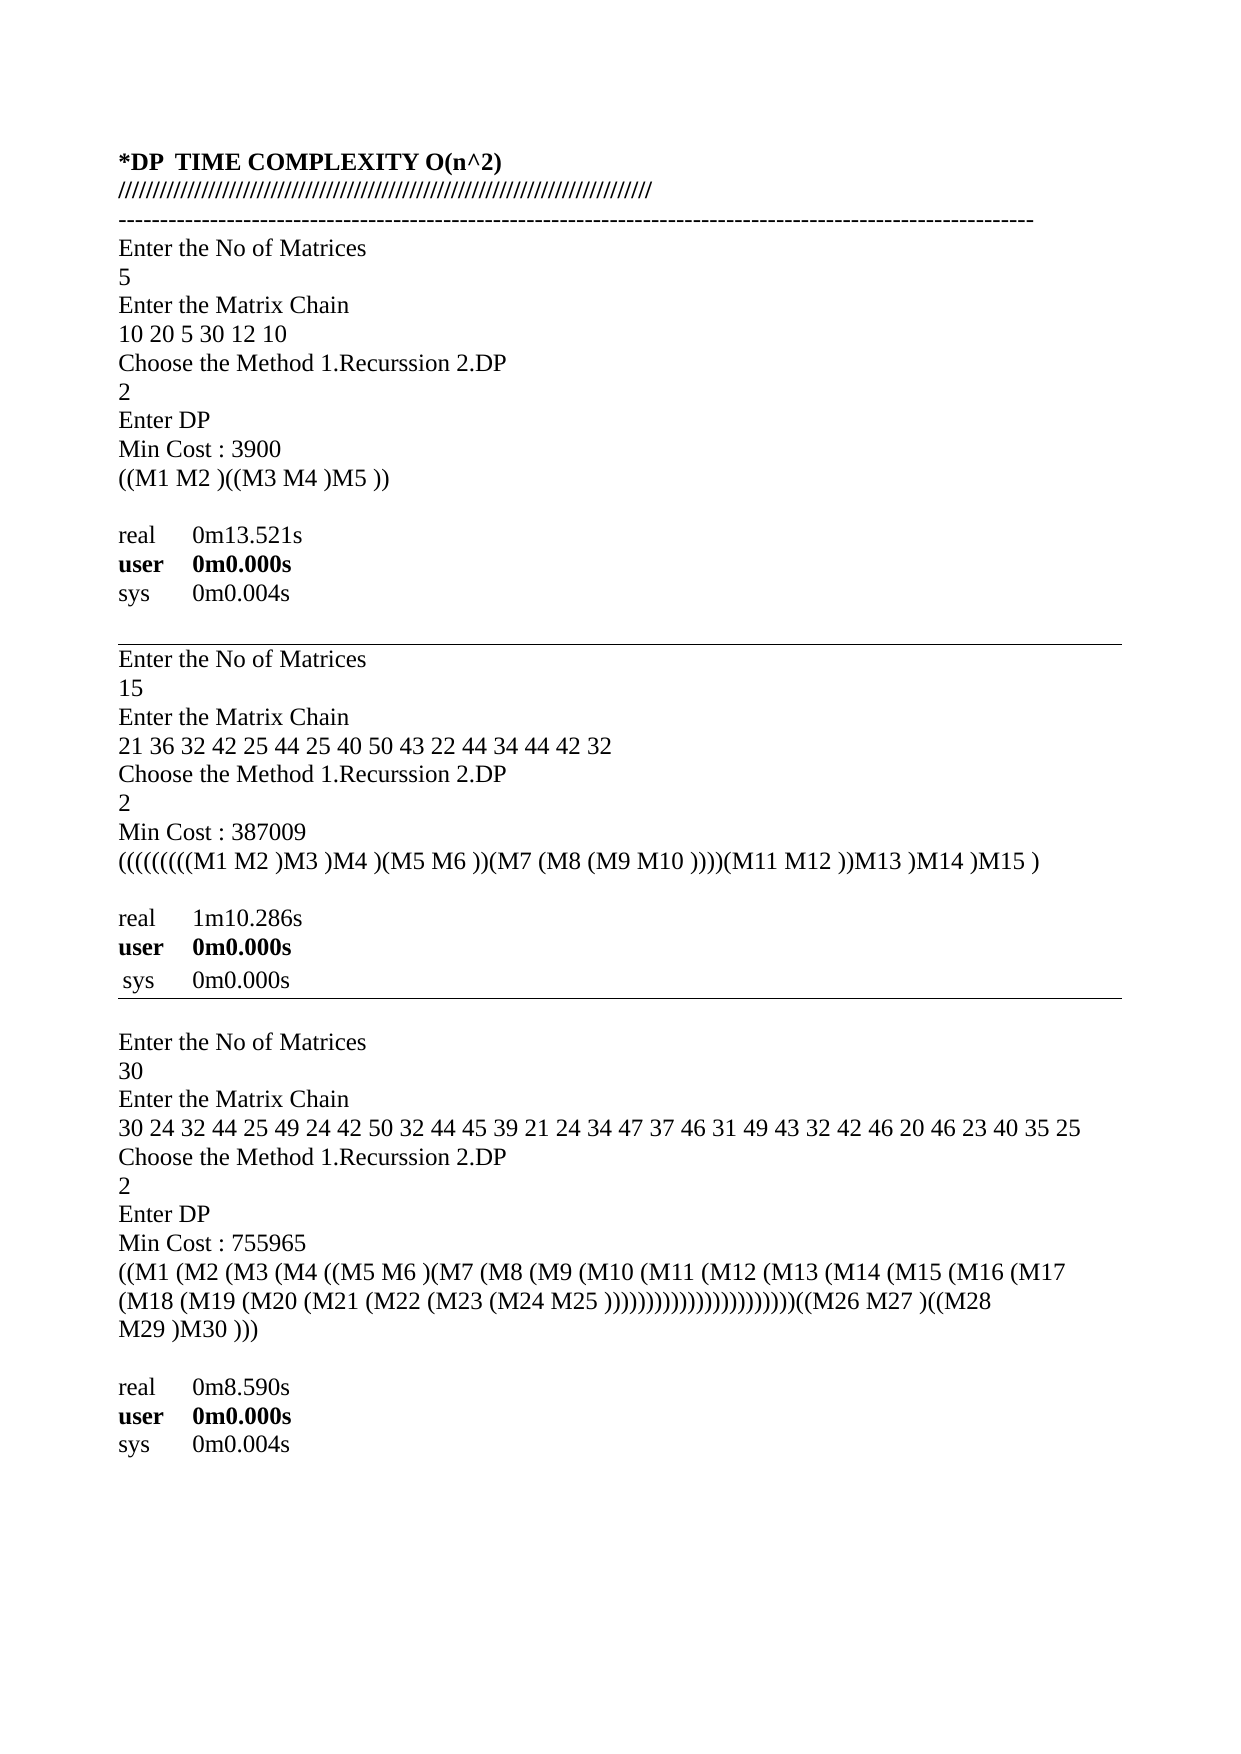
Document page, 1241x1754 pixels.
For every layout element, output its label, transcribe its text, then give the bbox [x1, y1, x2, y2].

text Enter the Matrix Chain [118, 1084, 1122, 1113]
text Enter the No of Matrices [118, 645, 1122, 673]
text user 0m0.000s [118, 932, 1122, 961]
text Enter the No of Matrices [118, 1027, 1122, 1056]
text real 0m8.590s [118, 1372, 1122, 1401]
text (((((((((M1 M2 )M3 )M4 )(M5 M6 ))(M7 (M8 (M9 M10 ))))(M11 M12 ))M13 )M14 )M15 ) [118, 846, 1122, 874]
text -------------------------------------------------------------------------------------------------------------- [118, 204, 1122, 233]
text 30 24 32 44 25 49 24 42 50 32 44 45 39 21 24 34 47 37 46 31 49 43 32 42 46 20 46 23 40 35 25 [118, 1113, 1122, 1142]
text Choose the Method 1.Recurssion 2.DP [118, 759, 1122, 788]
text 10 20 5 30 12 10 [118, 319, 1122, 348]
text sys 0m0.004s [118, 578, 1122, 607]
text Min Cost : 755965 [118, 1228, 1122, 1257]
text 15 [118, 673, 1122, 702]
text Enter DP [118, 406, 1122, 434]
text Min Cost : 3900 [118, 434, 1122, 463]
text ((M1 (M2 (M3 (M4 ((M5 M6 )(M7 (M8 (M9 (M10 (M11 (M12 (M13 (M14 (M15 (M16 (M17 (M18 (M19 (M20 (M21 (M22 (M23 (M24 M25 )))))))))))))))))))))))((M26 M27 )((M28 M29 )M30 ))) [118, 1257, 1122, 1343]
text sys 0m0.000s [118, 961, 1122, 998]
text ((M1 M2 )((M3 M4 )M5 )) [118, 463, 1122, 492]
text 2 [118, 1171, 1122, 1199]
text 5 [118, 262, 1122, 291]
text 21 36 32 42 25 44 25 40 50 43 22 44 34 44 42 32 [118, 731, 1122, 759]
text real 1m10.286s [118, 903, 1122, 932]
text Choose the Method 1.Recurssion 2.DP [118, 1142, 1122, 1171]
text Min Cost : 387009 [118, 817, 1122, 846]
text Enter the Matrix Chain [118, 291, 1122, 319]
text 30 [118, 1056, 1122, 1084]
text Enter the Matrix Chain [118, 702, 1122, 731]
text Enter the No of Matrices [118, 233, 1122, 262]
text 2 [118, 788, 1122, 817]
text *DP TIME COMPLEXITY O(n^2) [118, 147, 1122, 176]
text user 0m0.000s [118, 549, 1122, 578]
text 2 [118, 377, 1122, 406]
text Enter DP [118, 1199, 1122, 1228]
text user 0m0.000s [118, 1401, 1122, 1429]
text ///////////////////////////////////////////////////////////////////////////// [118, 176, 1122, 204]
text sys 0m0.004s [118, 1429, 1122, 1458]
text real 0m13.521s [118, 521, 1122, 549]
text Choose the Method 1.Recurssion 2.DP [118, 348, 1122, 377]
